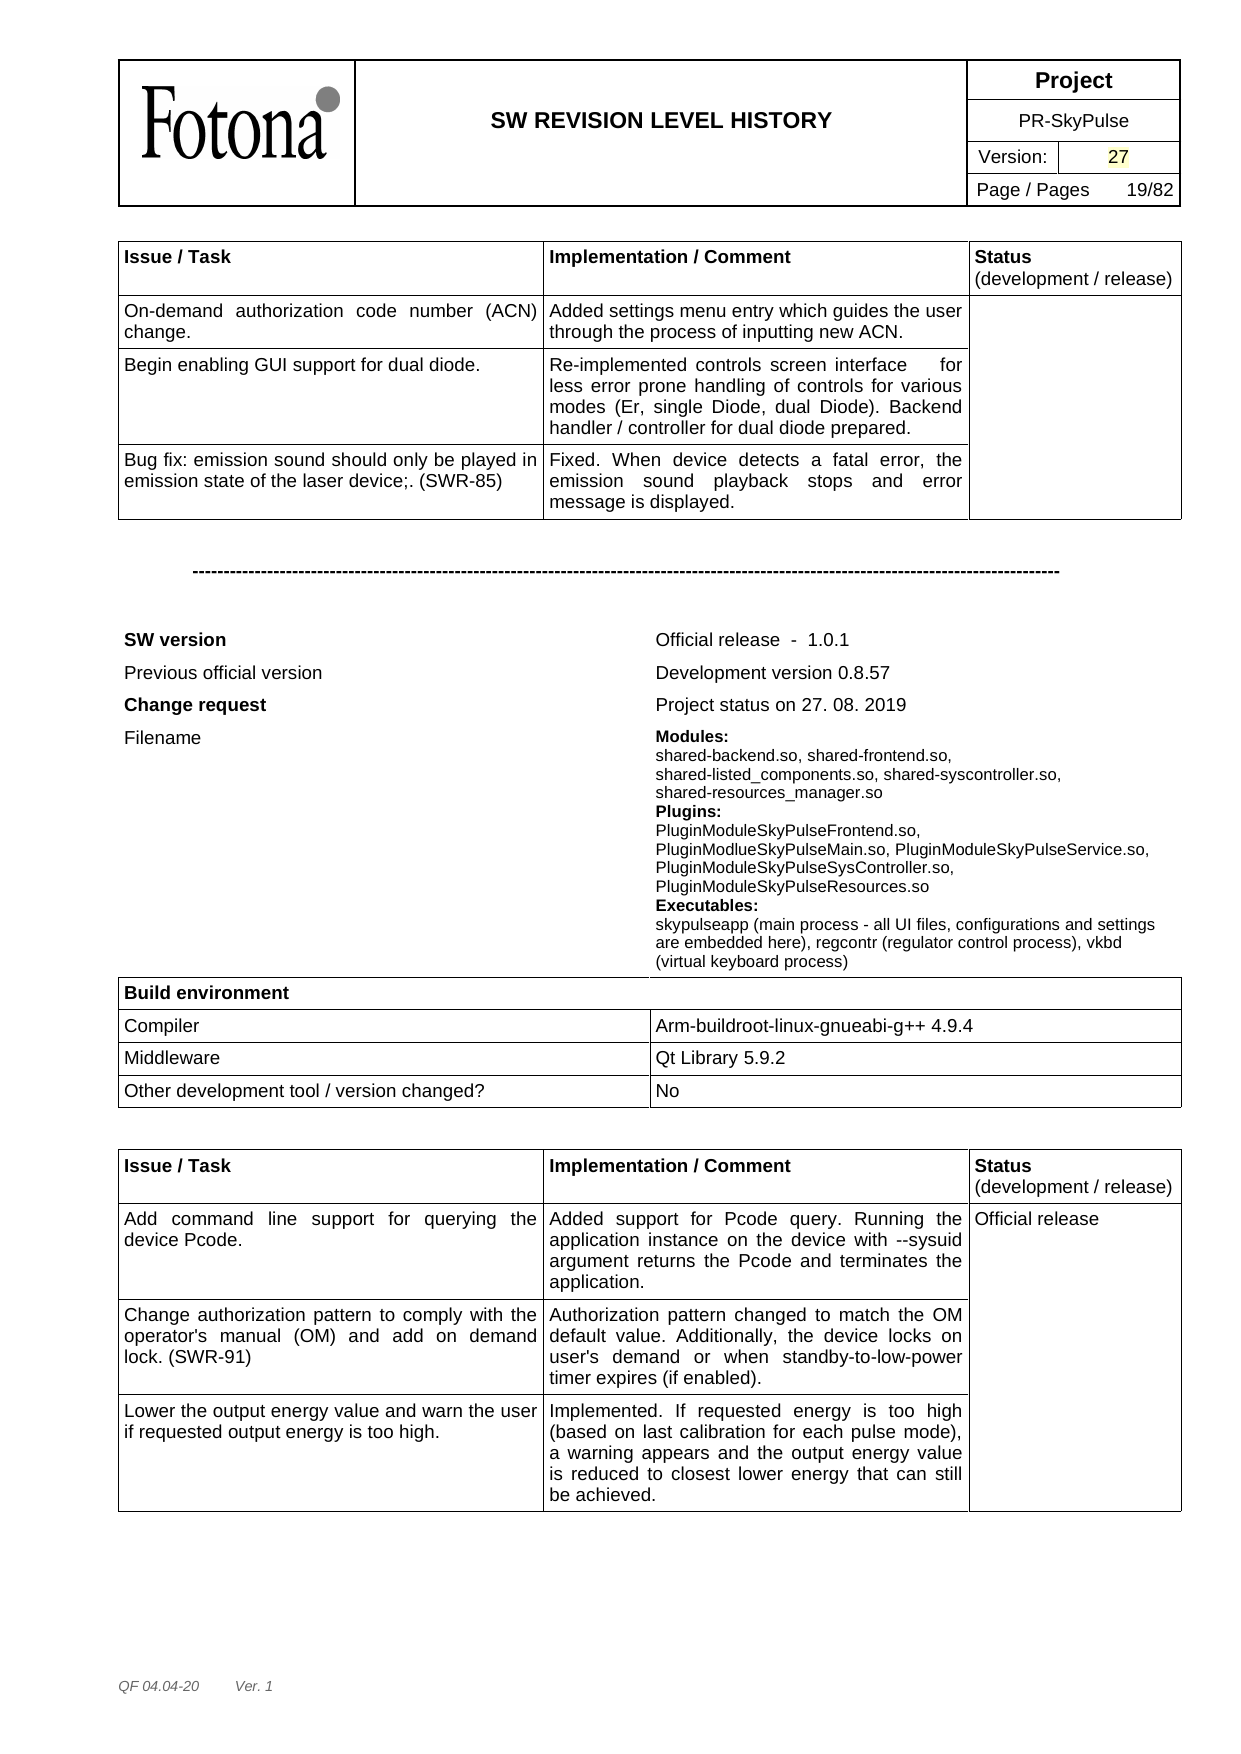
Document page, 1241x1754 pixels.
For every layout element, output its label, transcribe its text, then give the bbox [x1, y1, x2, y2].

table_header Implementation / Comment [544, 242, 968, 295]
table_cell Modules: shared-backend.so, shared-frontend.so, shared-listed_components.so, shared-syscontroller.so, shared-resources_manager.so Plugins: PluginModuleSkyPulseFrontend.so, PluginModlueSkyPulseMain.so, PluginModuleSkyPulseService.so, PluginModuleSkyPulseSysController.so, PluginModuleSkyPulseResources.so Executables: skypulseapp (main process - all UI files, configurations and settings are embedded here), regcontr (regulator control process), vkbd (virtual keyboard process) [650, 722, 1181, 977]
table_header SW version [118, 624, 649, 657]
table_header Issue / Task [119, 1150, 543, 1203]
table_cell Compiler [119, 1010, 649, 1042]
table_cell Fixed. When device detects a fatal error, the emission sound playback stops and error message is displayed. [544, 445, 968, 519]
table_cell Official release [970, 1204, 1181, 1511]
table_cell Qt Library 5.9.2 [651, 1043, 1181, 1075]
table_cell Lower the output energy value and warn the user if requested output energy is too high. [119, 1395, 543, 1511]
table_cell Other development tool / version changed? [119, 1076, 649, 1107]
table_cell Arm-buildroot-linux-gnueabi-g++ 4.9.4 [651, 1010, 1181, 1042]
table_cell Added support for Pcode query. Running the application instance on the device with --sysuid argument returns the Pcode and terminates the application. [544, 1204, 968, 1299]
table_cell Begin enabling GUI support for dual diode. [119, 349, 543, 444]
table_cell Re-implemented controls screen interface for less error prone handling of controls for various modes (Er, single Diode, dual Diode). Backend handler / controller for dual diode prepared. [544, 349, 968, 444]
table_cell Build environment [119, 978, 1181, 1009]
table_cell Implemented. If requested energy is too high (based on last calibration for each pulse mode), a warning appears and the output energy value is reduced to closest lower energy that can still be achieved. [544, 1395, 968, 1511]
table_cell Project status on 27. 08. 2019 [650, 689, 1181, 722]
table_header Status (development / release) [970, 1150, 1181, 1203]
table_header Implementation / Comment [544, 1150, 968, 1203]
table_cell Previous official version [118, 657, 649, 689]
table_cell Added settings menu entry which guides the user through the process of inputting new ACN. [544, 296, 968, 348]
table_cell Development version 0.8.57 [650, 657, 1181, 689]
table_header Status (development / release) [970, 242, 1181, 295]
table_cell Change request [118, 689, 649, 722]
table_cell No [651, 1076, 1181, 1107]
table_cell Change authorization pattern to comply with the operator's manual (OM) and add on demand lock. (SWR-91) [119, 1300, 543, 1394]
table_cell Middleware [119, 1043, 649, 1075]
table_cell [970, 296, 1181, 519]
text ------------------------------------------------------------------------------------------------------------------------------------------- [118, 561, 1163, 582]
table_cell Bug fix: emission sound should only be played in emission state of the laser device;. (SWR-85) [119, 445, 543, 519]
table_cell On-demand authorization code number (ACN) change. [119, 296, 543, 348]
table_header Official release - 1.0.1 [650, 624, 1181, 657]
table_cell Authorization pattern changed to match the OM default value. Additionally, the device locks on user's demand or when standby-to-low-power timer expires (if enabled). [544, 1300, 968, 1394]
table_cell Filename [118, 722, 649, 977]
table_header Issue / Task [119, 242, 543, 295]
table_cell Add command line support for querying the device Pcode. [119, 1204, 543, 1299]
